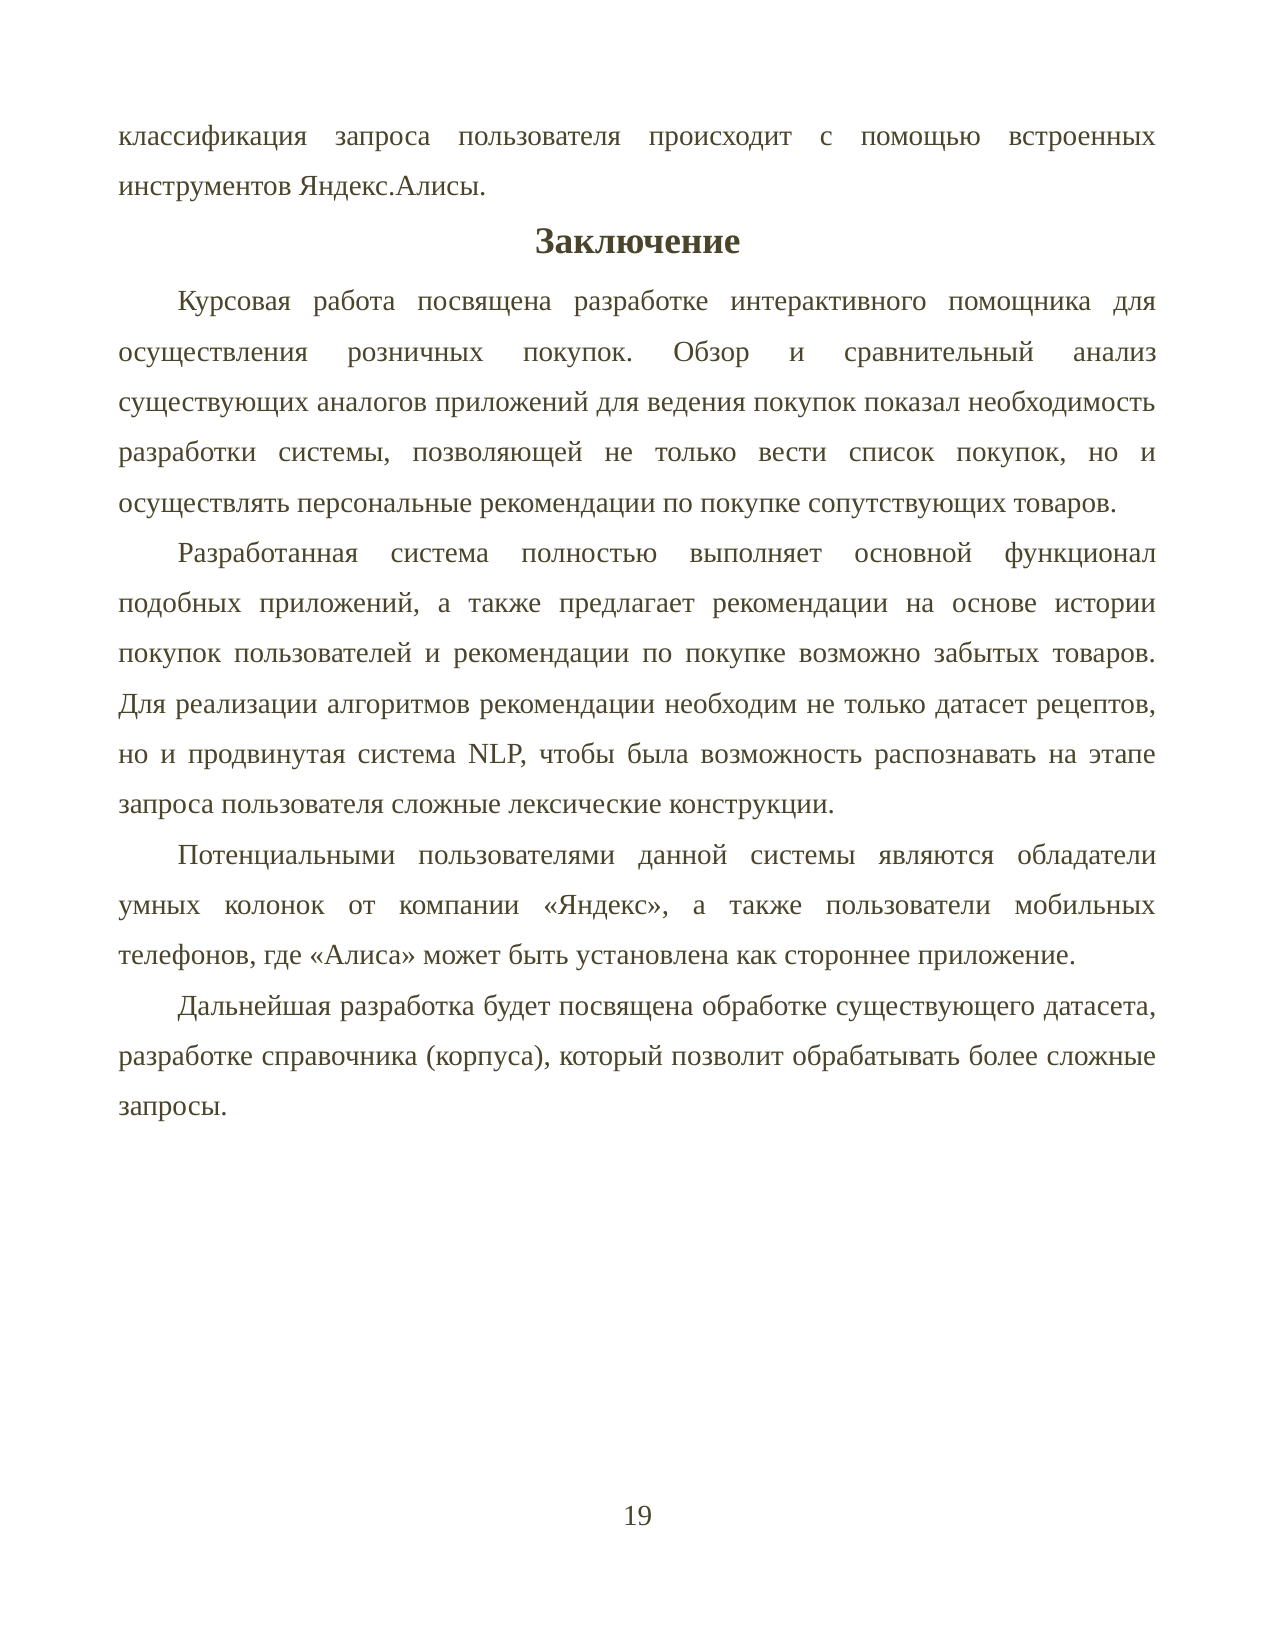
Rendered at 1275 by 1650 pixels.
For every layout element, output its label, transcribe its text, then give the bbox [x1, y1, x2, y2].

text Разработанная система полностью выполняет основной функционал подобных приложений, а также предлагает рекомендации на основе истории покупок пользователей и рекомендации по покупке возможно забытых товаров. Для реализации алгоритмов рекомендации необходим не только датасет рецептов, но и продвинутая система NLP, чтобы была возможность распознавать на этапе запроса пользователя сложные лексические конструкции. [118, 535, 1157, 820]
text Курсовая работа посвящена разработке интерактивного помощника для осуществления розничных покупок. Обзор и сравнительный анализ существующих аналогов приложений для ведения покупок показал необходимость разработки системы, позволяющей не только вести список покупок, но и осуществлять персональные рекомендации по покупке сопутствующих товаров. [118, 283, 1157, 518]
subtitle Заключение [118, 219, 1157, 262]
text Потенциальными пользователями данной системы являются обладатели умных колонок от компании «Яндекс», а также пользователи мобильных телефонов, где «Алиса» может быть установлена как стороннее приложение. [118, 837, 1157, 971]
text Дальнейшая разработка будет посвящена обработке существующего датасета, разработке справочника (корпуса), который позволит обрабатывать более сложные запросы. [118, 988, 1157, 1122]
text классификация запроса пользователя происходит с помощью встроенных инструментов Яндекс.Алисы. [118, 118, 1157, 202]
